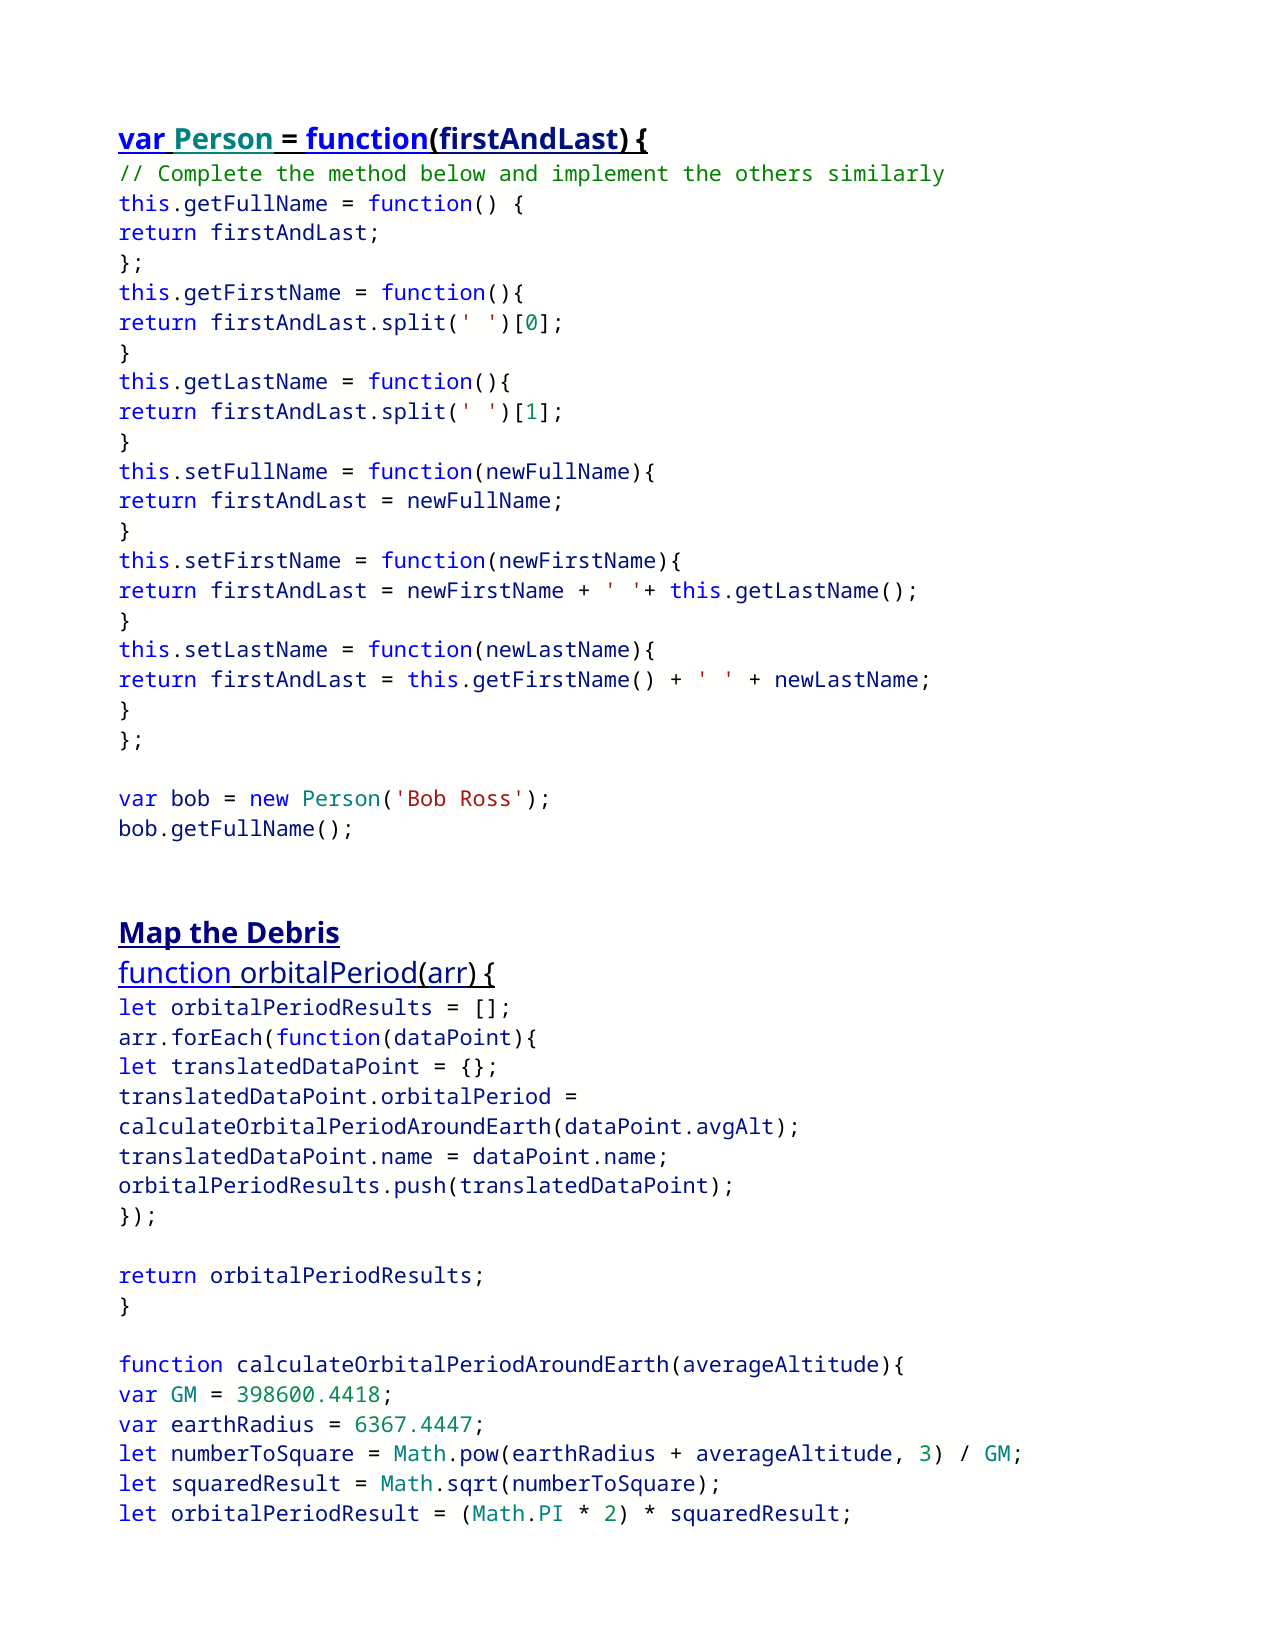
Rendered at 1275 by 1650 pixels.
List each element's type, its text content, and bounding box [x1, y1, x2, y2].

text this.setLastName = function(newLastName){ [118, 634, 1157, 664]
text return firstAndLast = newFullName; [118, 486, 1157, 515]
text function calculateOrbitalPeriodAroundEarth(averageAltitude){ [118, 1349, 1157, 1379]
text return firstAndLast = newFirstName + ' '+ this.getLastName(); [118, 575, 1157, 605]
text // Complete the method below and implement the others similarly [118, 158, 1157, 188]
text return firstAndLast.split(' ')[1]; [118, 396, 1157, 426]
text bob.getFullName(); [118, 813, 1157, 843]
text return firstAndLast = this.getFirstName() + ' ' + newLastName; [118, 664, 1157, 694]
text } [118, 694, 1157, 724]
text let orbitalPeriodResults = []; [118, 992, 1157, 1022]
text var Person = function(firstAndLast) { [118, 118, 1157, 158]
text }; [118, 247, 1157, 277]
text this.setFirstName = function(newFirstName){ [118, 545, 1157, 575]
text return firstAndLast.split(' ')[0]; [118, 307, 1157, 337]
text translatedDataPoint.orbitalPeriod = calculateOrbitalPeriodAroundEarth(dataPoint.avgAlt); [118, 1081, 1157, 1141]
text function orbitalPeriod(arr) { [118, 952, 1157, 992]
text var GM = 398600.4418; [118, 1379, 1157, 1409]
text } [118, 605, 1157, 634]
text return orbitalPeriodResults; [118, 1260, 1157, 1289]
text let translatedDataPoint = {}; [118, 1051, 1157, 1081]
text let orbitalPeriodResult = (Math.PI * 2) * squaredResult; [118, 1498, 1157, 1528]
text var bob = new Person('Bob Ross'); [118, 783, 1157, 813]
text } [118, 337, 1157, 366]
text } [118, 426, 1157, 456]
text translatedDataPoint.name = dataPoint.name; [118, 1141, 1157, 1171]
text var earthRadius = 6367.4447; [118, 1409, 1157, 1438]
text } [118, 1289, 1157, 1319]
text let numberToSquare = Math.pow(earthRadius + averageAltitude, 3) / GM; [118, 1438, 1157, 1468]
text } [118, 515, 1157, 545]
text Map the Debris [118, 912, 1157, 952]
text }; [118, 724, 1157, 754]
text this.getFirstName = function(){ [118, 277, 1157, 307]
text }); [118, 1200, 1157, 1230]
text this.getFullName = function() { [118, 188, 1157, 217]
text return firstAndLast; [118, 217, 1157, 247]
text arr.forEach(function(dataPoint){ [118, 1022, 1157, 1051]
text this.getLastName = function(){ [118, 366, 1157, 396]
text orbitalPeriodResults.push(translatedDataPoint); [118, 1171, 1157, 1200]
text let squaredResult = Math.sqrt(numberToSquare); [118, 1468, 1157, 1498]
text this.setFullName = function(newFullName){ [118, 456, 1157, 486]
